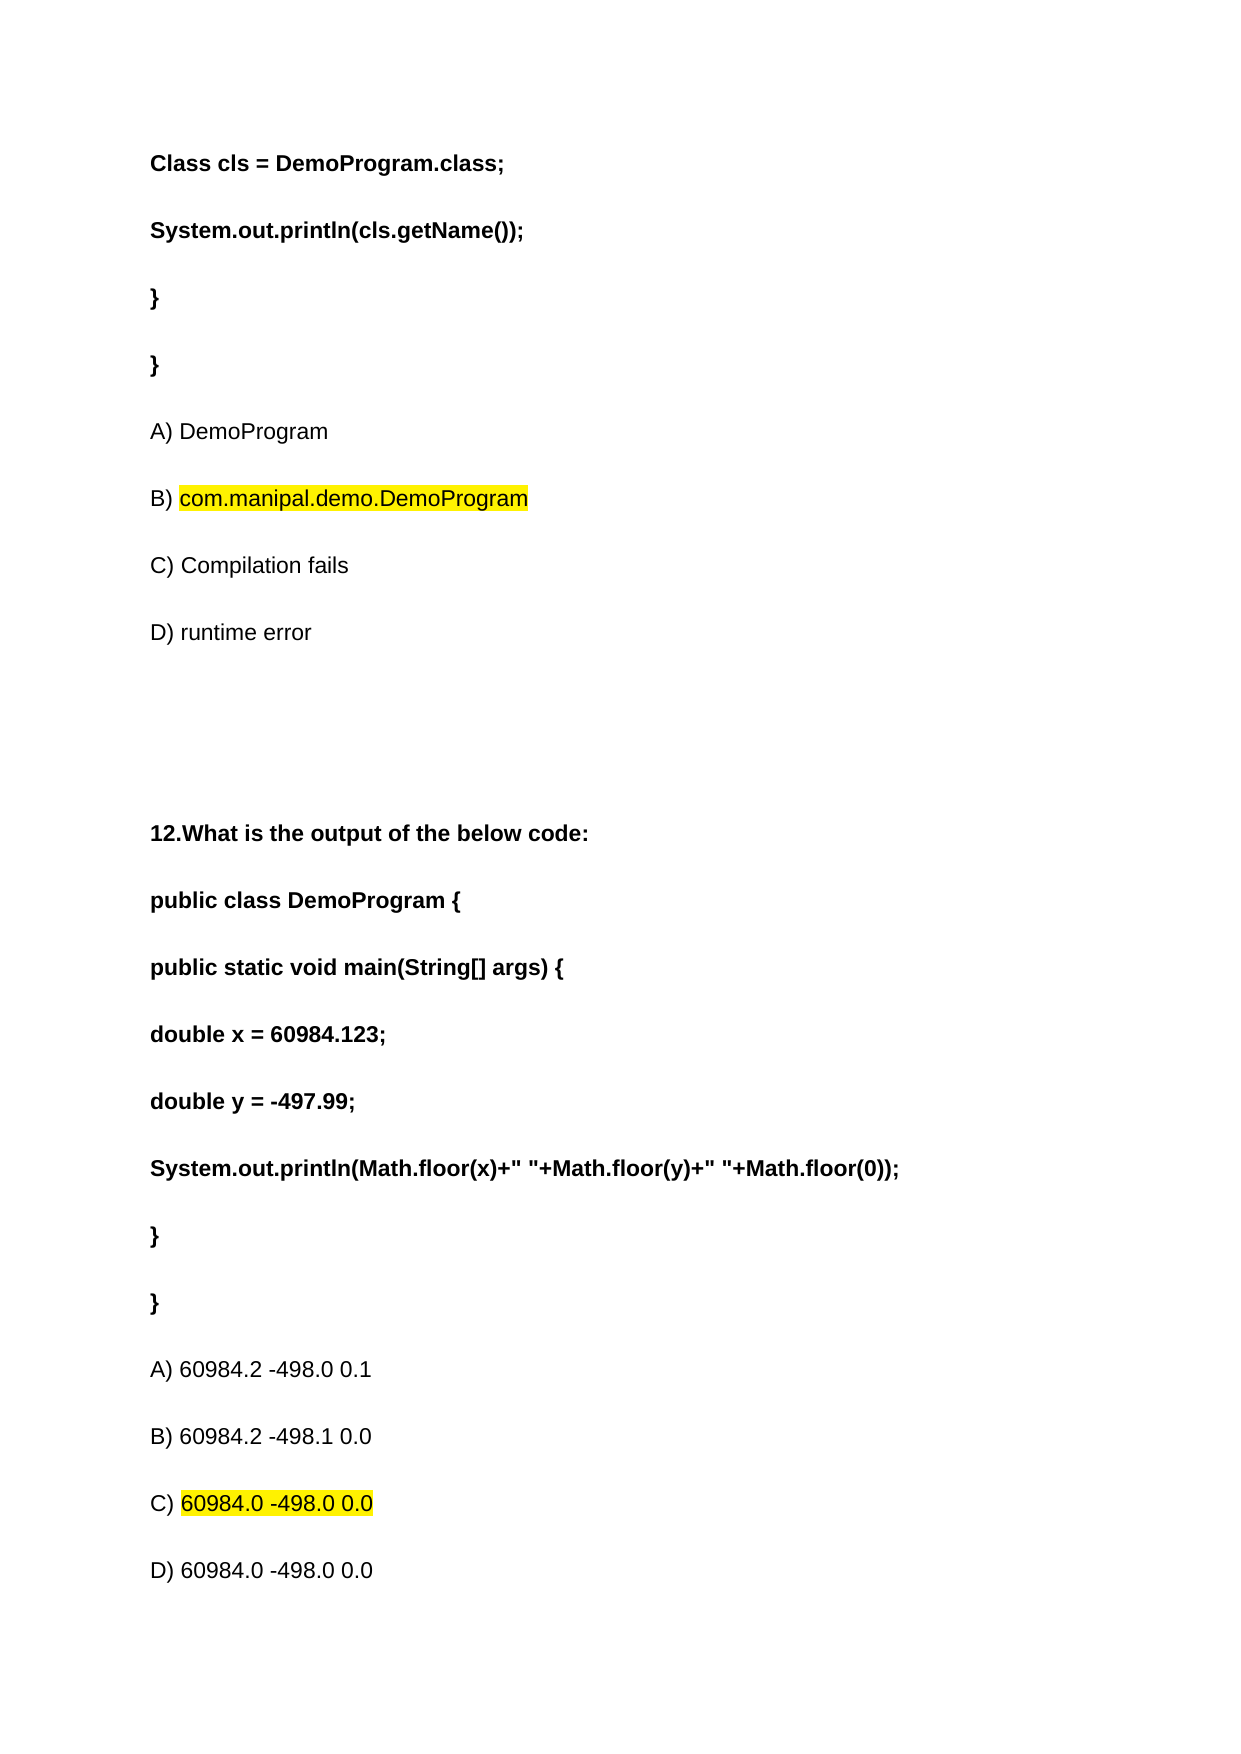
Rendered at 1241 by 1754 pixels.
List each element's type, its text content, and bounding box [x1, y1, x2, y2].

text A) DemoProgram [150, 418, 1090, 444]
text public class DemoProgram { [150, 887, 1090, 913]
text Class cls = DemoProgram.class; [150, 150, 1090, 176]
text public static void main(String[] args) { [150, 954, 1090, 980]
text System.out.println(Math.floor(x)+" "+Math.floor(y)+" "+Math.floor(0)); [150, 1155, 1090, 1181]
text 12.What is the output of the below code: [150, 820, 1090, 846]
text B) com.manipal.demo.DemoProgram [150, 485, 1090, 511]
text System.out.println(cls.getName()); [150, 217, 1090, 243]
text B) 60984.2 -498.1 0.0 [150, 1423, 1090, 1449]
text } [150, 1289, 1090, 1315]
text A) 60984.2 -498.0 0.1 [150, 1356, 1090, 1382]
text double x = 60984.123; [150, 1021, 1090, 1047]
text C) 60984.0 -498.0 0.0 [150, 1489, 1090, 1516]
text C) Compilation fails [150, 552, 1090, 578]
text D) runtime error [150, 619, 1090, 645]
text } [150, 1222, 1090, 1248]
text D) 60984.0 -498.0 0.0 [150, 1557, 1090, 1583]
text double y = -497.99; [150, 1088, 1090, 1114]
text } [150, 284, 1090, 310]
text } [150, 351, 1090, 377]
